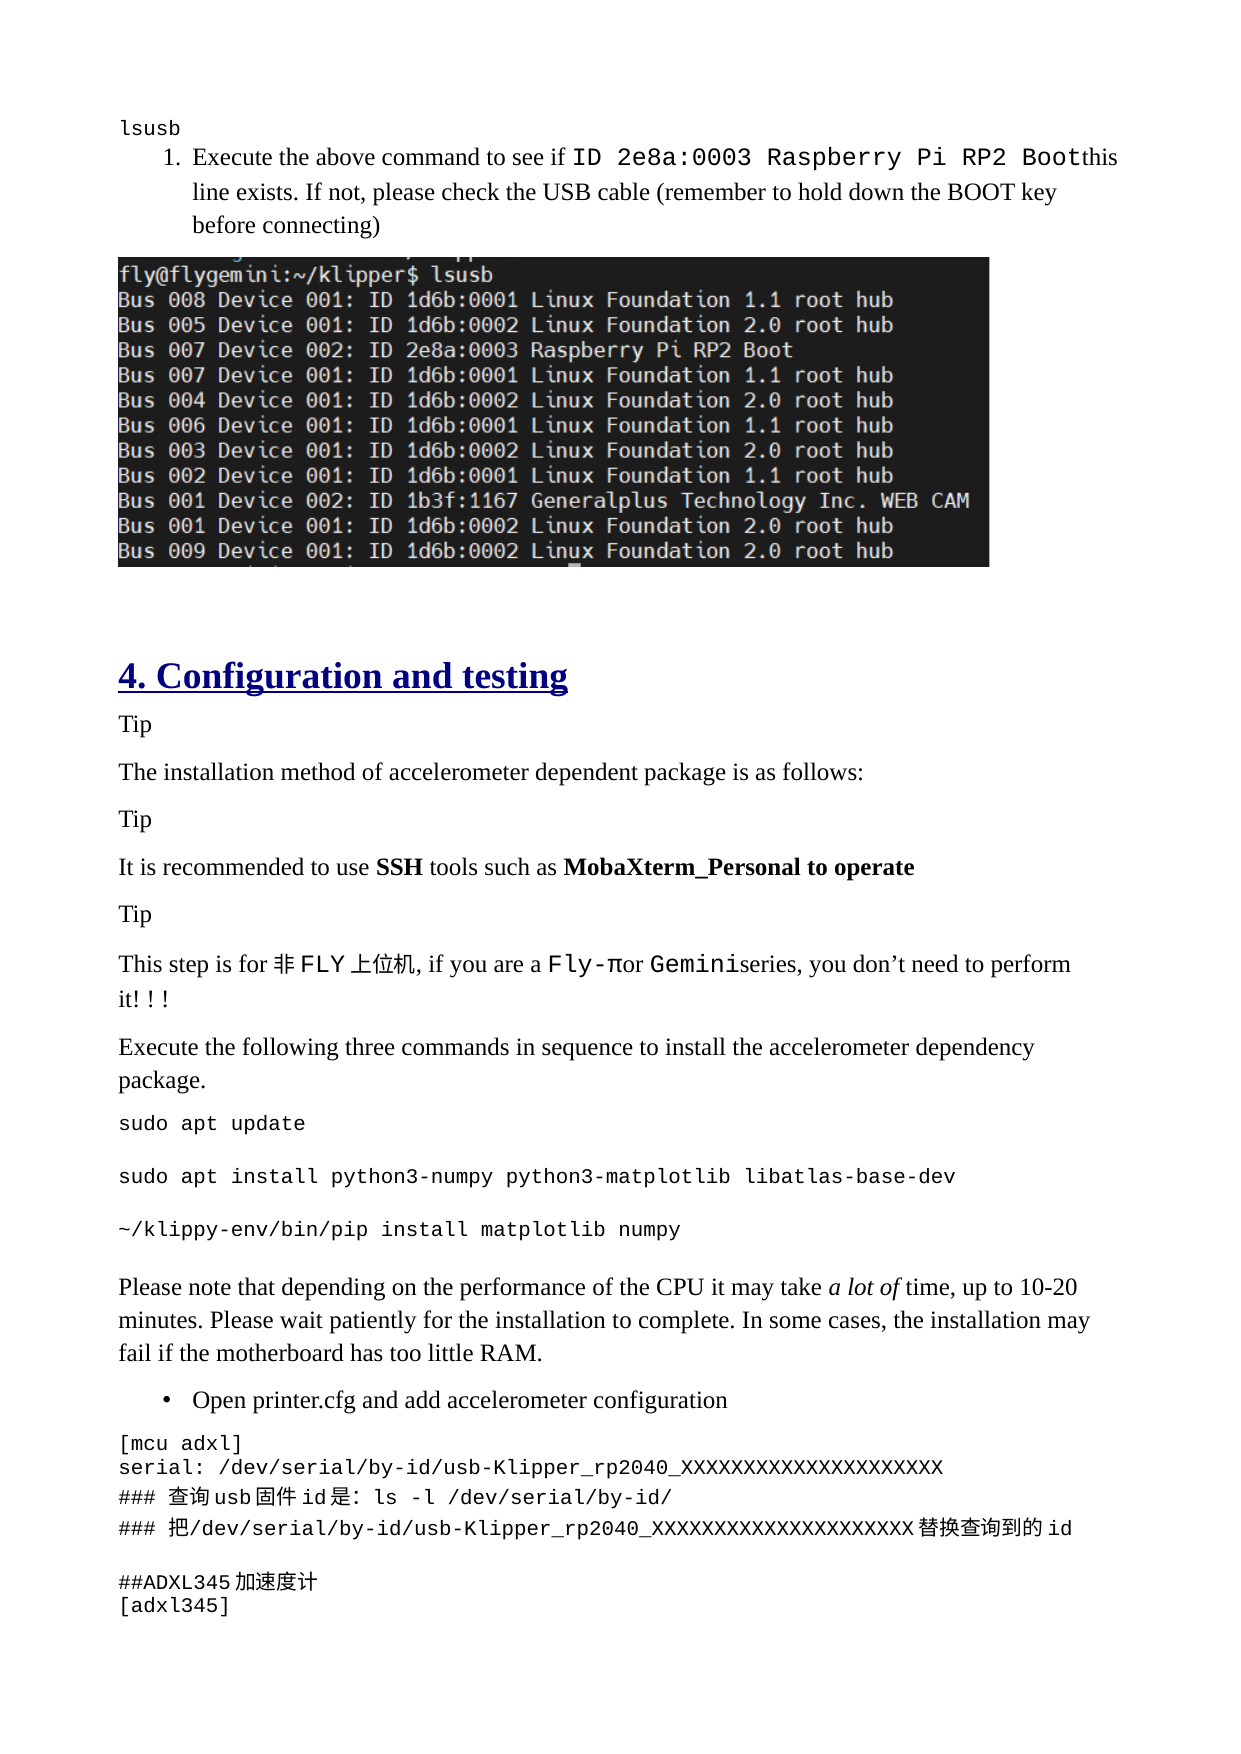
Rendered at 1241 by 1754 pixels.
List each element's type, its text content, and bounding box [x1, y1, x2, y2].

text Please note that depending on the performance of the CPU it may take a lot of time, up to 10-20 minutes. Please wait patiently for the installation to complete. In some cases, the installation may fail if the motherboard has too little RAM. [118, 1272, 1122, 1367]
picture [118, 257, 990, 567]
text lsusb [118, 118, 1122, 142]
text Tip [118, 709, 1122, 738]
text Tip [118, 804, 1122, 833]
text ### 把/dev/serial/by-id/usb-Klipper_rp2040_XXXXXXXXXXXXXXXXXXXXX替换查询到的id [118, 1511, 1122, 1541]
subtitle 4. Configuration and testing [118, 653, 1122, 697]
text serial: /dev/serial/by-id/usb-Klipper_rp2040_XXXXXXXXXXXXXXXXXXXXX [118, 1457, 1122, 1481]
text It is recommended to use SSH tools such as MobaXterm_Personal to operate [118, 852, 1122, 881]
text sudo apt install python3-numpy python3-matplotlib libatlas-base-dev [118, 1166, 1122, 1189]
list Open printer.cfg and add accelerometer configuration [162, 1386, 1122, 1414]
list Execute the above command to see if ID 2e8a:0003 Raspberry Pi RP2 Bootthis line exists. If not, please check the USB cable (remember to hold down the BOOT key before connecting) [162, 142, 1122, 239]
text ~/klippy-env/bin/pip install matplotlib numpy [118, 1219, 1122, 1242]
text [mcu adxl] [118, 1433, 1122, 1457]
text [adxl345] [118, 1595, 1122, 1619]
text sudo apt update [118, 1113, 1122, 1136]
text ### 查询usb固件id是：ls -l /dev/serial/by-id/ [118, 1481, 1122, 1511]
text ##ADXL345加速度计 [118, 1565, 1122, 1595]
text The installation method of accelerometer dependent package is as follows: [118, 757, 1122, 786]
text Execute the following three commands in sequence to install the accelerometer dependency package. [118, 1032, 1122, 1094]
text This step is for 非FLY上位机, if you are a Fly-πor Geminiseries, you don’t need to perform it! ! ! [118, 947, 1122, 1013]
text Tip [118, 899, 1122, 928]
